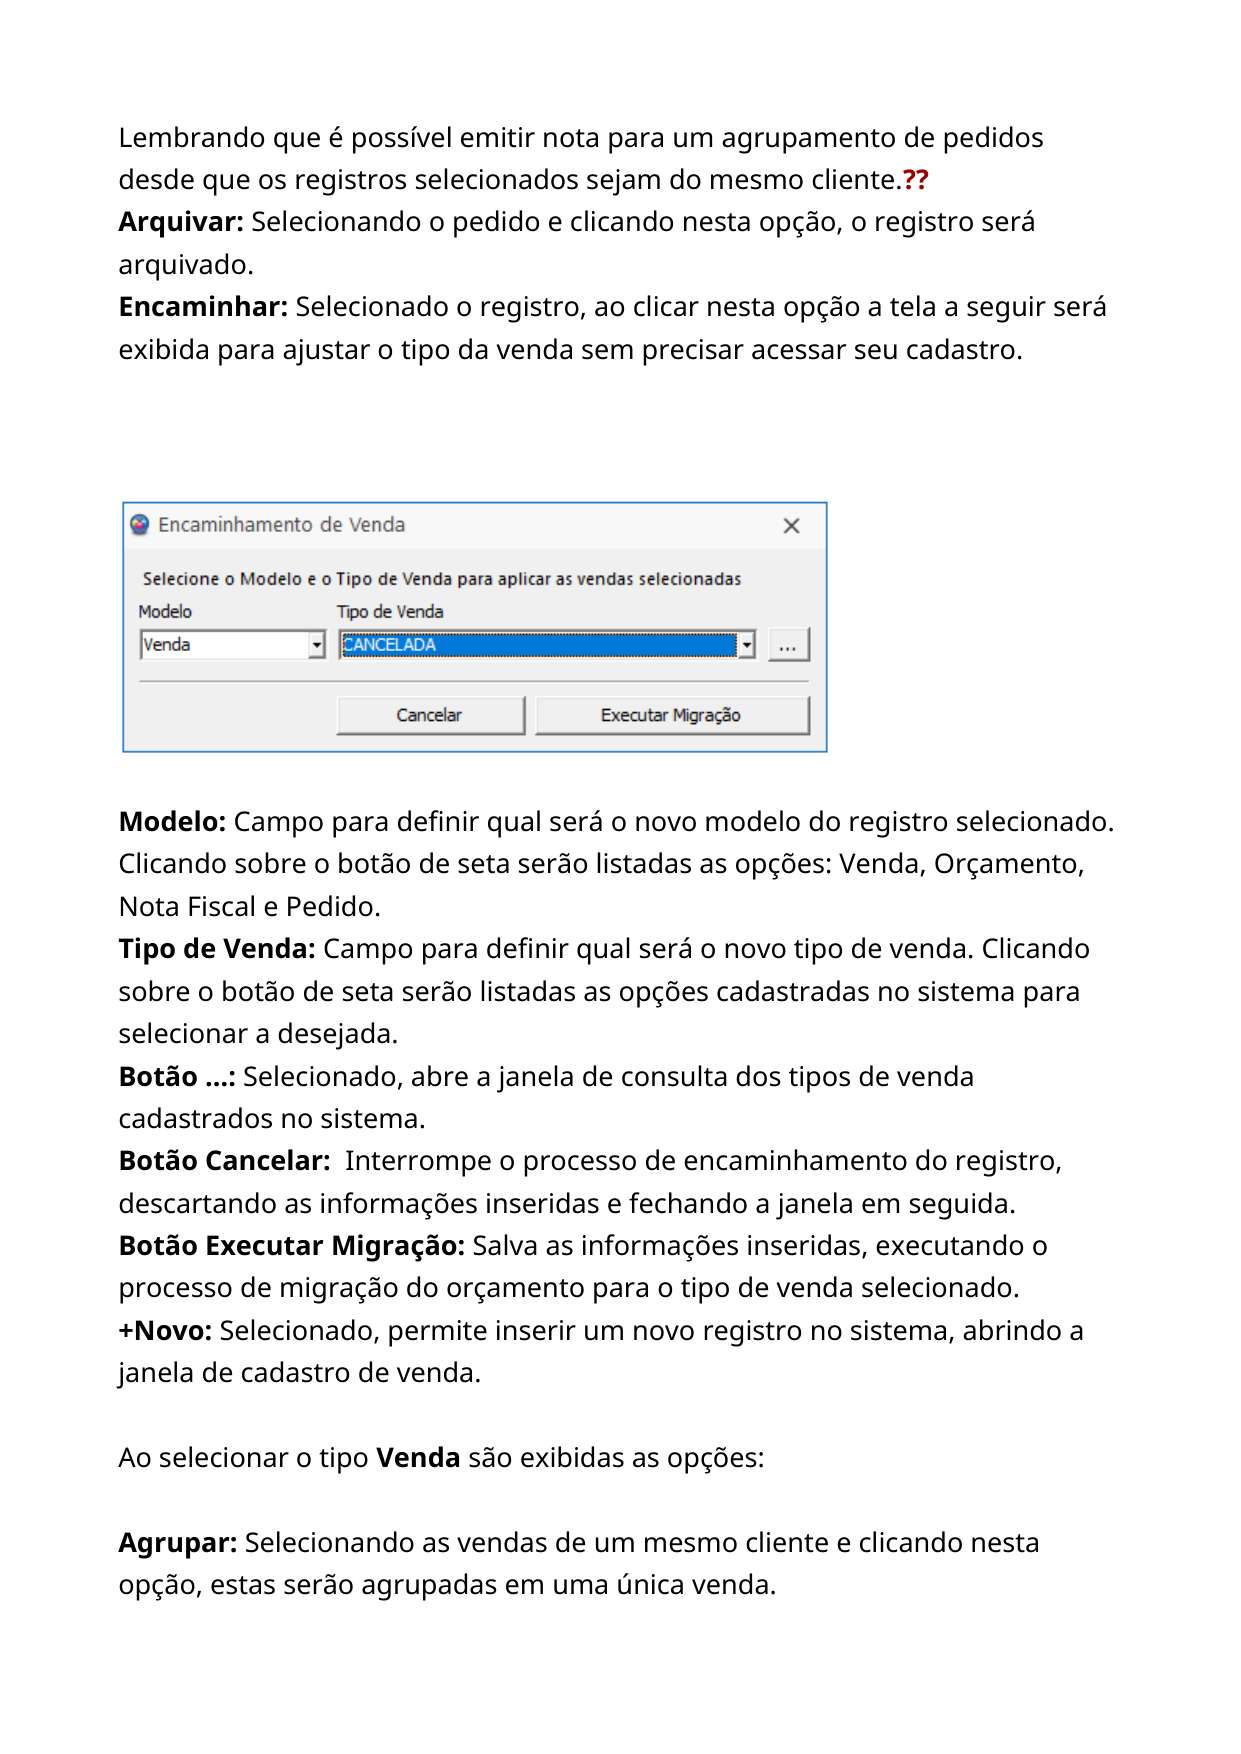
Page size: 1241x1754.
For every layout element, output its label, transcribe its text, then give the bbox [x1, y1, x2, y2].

text +Novo: Selecionado, permite inserir um novo registro no sistema, abrindo a janela de cadastro de venda. [118, 1311, 1122, 1391]
text Agrupar: Selecionando as vendas de um mesmo cliente e clicando nesta opção, estas serão agrupadas em uma única venda. [118, 1523, 1122, 1603]
text Botão …: Selecionado, abre a janela de consulta dos tipos de venda cadastrados no sistema. [118, 1057, 1122, 1136]
text Botão Executar Migração: Salva as informações inseridas, executando o processo de migração do orçamento para o tipo de venda selecionado. [118, 1227, 1122, 1306]
text Modelo: Campo para definir qual será o novo modelo do registro selecionado. Clicando sobre o botão de seta serão listadas as opções: Venda, Orçamento, Nota Fiscal e Pedido. [118, 803, 1122, 924]
text Tipo de Venda: Campo para definir qual será o novo tipo de venda. Clicando sobre o botão de seta serão listadas as opções cadastradas no sistema para selecionar a desejada. [118, 930, 1122, 1051]
text Ao selecionar o tipo Venda são exibidas as opções: [118, 1438, 1122, 1475]
text Lembrando que é possível emitir nota para um agrupamento de pedidos desde que os registros selecionados sejam do mesmo cliente.?? [118, 118, 1122, 197]
text Botão Cancelar: Interrompe o processo de encaminhamento do registro, descartando as informações inseridas e fechando a janela em seguida. [118, 1142, 1122, 1221]
text Encaminhar: Selecionado o registro, ao clicar nesta opção a tela a seguir será exibida para ajustar o tipo da venda sem precisar acessar seu cadastro. [118, 288, 1122, 367]
picture [118, 499, 831, 756]
text Arquivar: Selecionando o pedido e clicando nesta opção, o registro será arquivado. [118, 203, 1122, 282]
